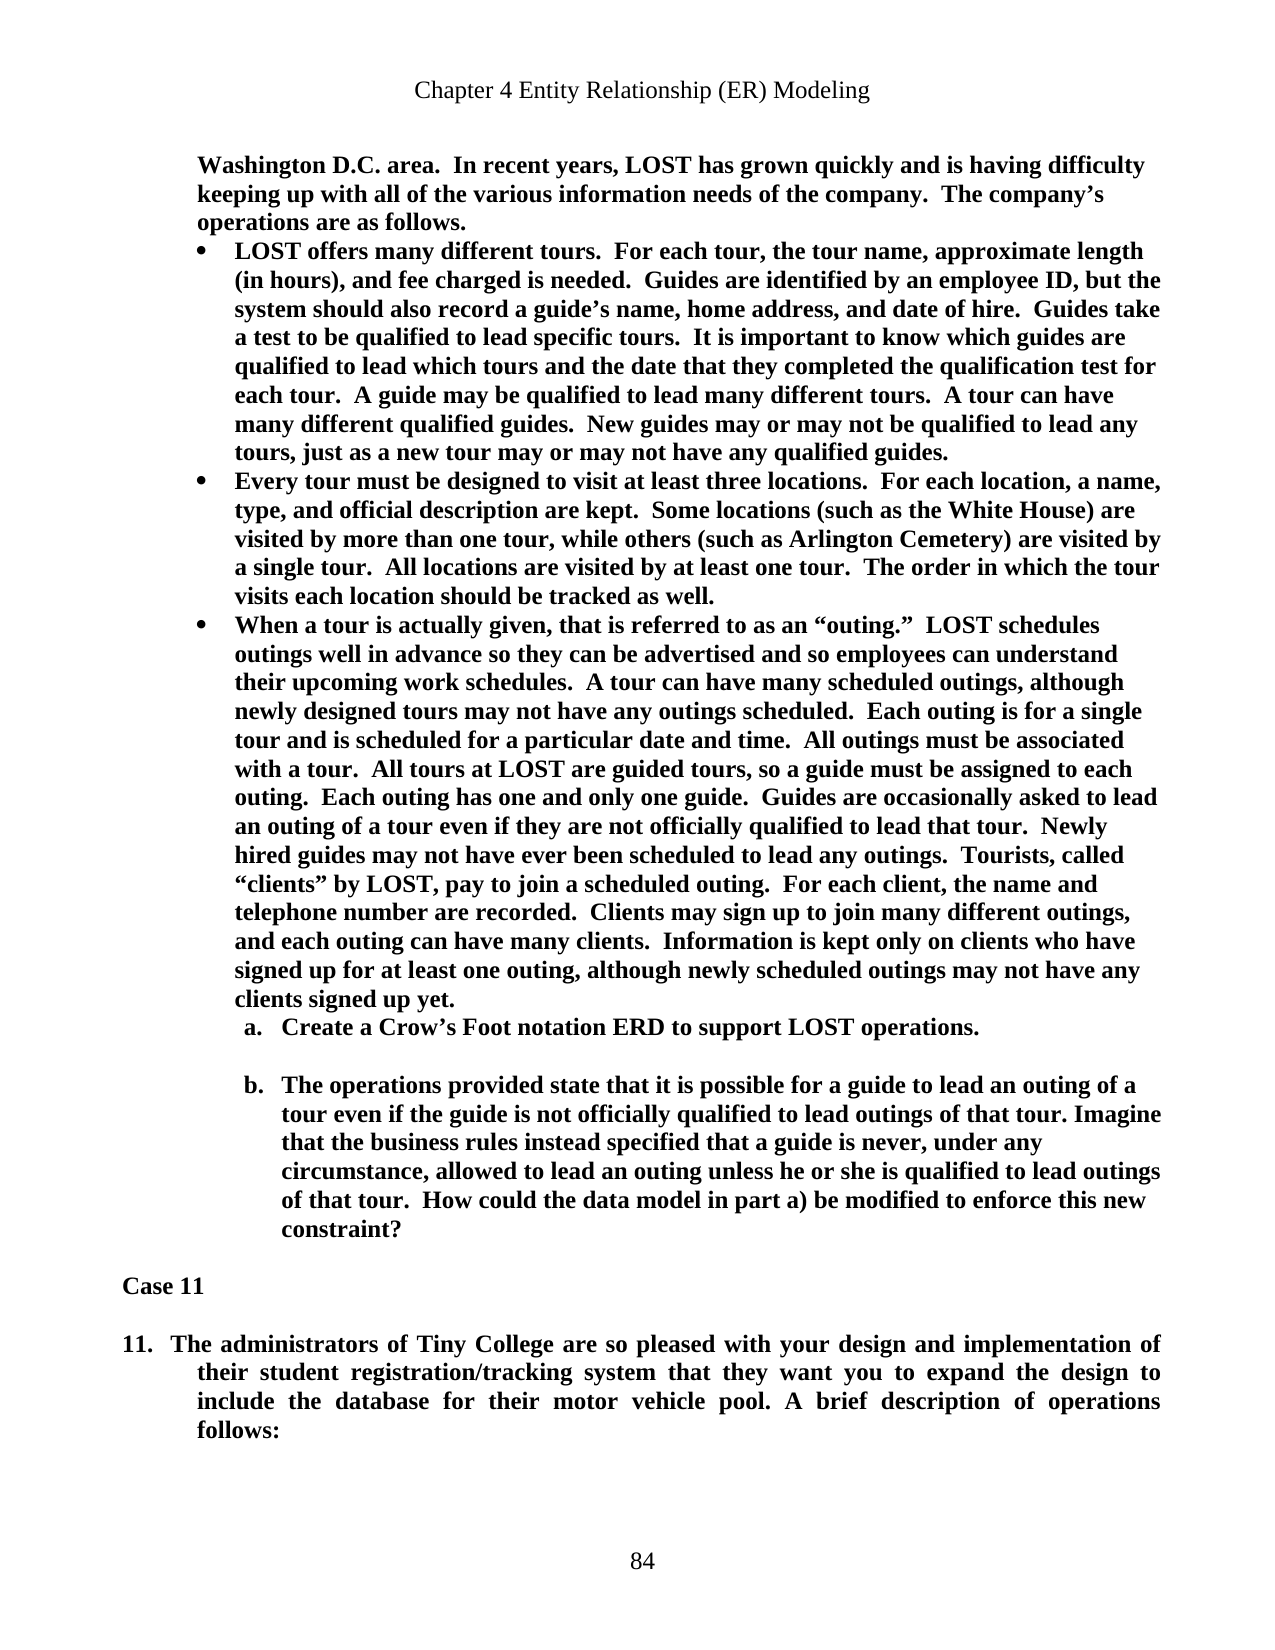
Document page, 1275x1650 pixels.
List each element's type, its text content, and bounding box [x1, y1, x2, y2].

list LOST offers many different tours. For each tour, the tour name, approximate length (in hours), and fee charged is needed. Guides are identified by an employee ID, but the system should also record a guide’s name, home address, and date of hire. Guides take a test to be qualified to lead specific tours. It is important to know which guides are qualified to lead which tours and the date that they completed the qualification test for each tour. A guide may be qualified to lead many different tours. A tour can have many different qualified guides. New guides may or may not be qualified to lead any tours, just as a new tour may or may not have any qualified guides. [197, 236, 1162, 466]
list When a tour is actually given, that is referred to as an “outing.” LOST schedules outings well in advance so they can be advertised and so employees can understand their upcoming work schedules. A tour can have many scheduled outings, although newly designed tours may not have any outings scheduled. Each outing is for a single tour and is scheduled for a particular date and time. All outings must be associated with a tour. All tours at LOST are guided tours, so a guide must be assigned to each outing. Each outing has one and only one guide. Guides are occasionally asked to lead an outing of a tour even if they are not officially qualified to lead that tour. Newly hired guides may not have ever been scheduled to lead any outings. Tourists, called “clients” by LOST, pay to join a scheduled outing. For each client, the name and telephone number are recorded. Clients may sign up to join many different outings, and each outing can have many clients. Information is kept only on clients who have signed up for at least one outing, although newly scheduled outings may not have any clients signed up yet. [197, 610, 1162, 1012]
list Create a Crow’s Foot notation ERD to support LOST operations. [244, 1012, 1162, 1041]
list Every tour must be designed to visit at least three locations. For each location, a name, type, and official description are kept. Some locations (such as the White House) are visited by more than one tour, while others (such as Arlington Cemetery) are visited by a single tour. All locations are visited by at least one tour. The order in which the tour visits each location should be tracked as well. [197, 466, 1162, 610]
text 11. The administrators of Tiny College are so pleased with your design and implementation of their student registration/tracking system that they want you to expand the design to include the database for their motor vehicle pool. A brief description of operations follows: [122, 1329, 1162, 1444]
list The operations provided state that it is possible for a guide to lead an outing of a tour even if the guide is not officially qualified to lead outings of that tour. Imagine that the business rules instead specified that a guide is never, under any circumstance, allowed to lead an outing unless he or she is qualified to lead outings of that tour. How could the data model in part a) be modified to enforce this new constraint? [244, 1070, 1162, 1242]
list Washington D.C. area. In recent years, LOST has grown quickly and is having difficulty keeping up with all of the various information needs of the company. The company’s operations are as follows. [122, 150, 1162, 236]
text Case 11 [122, 1271, 1162, 1300]
